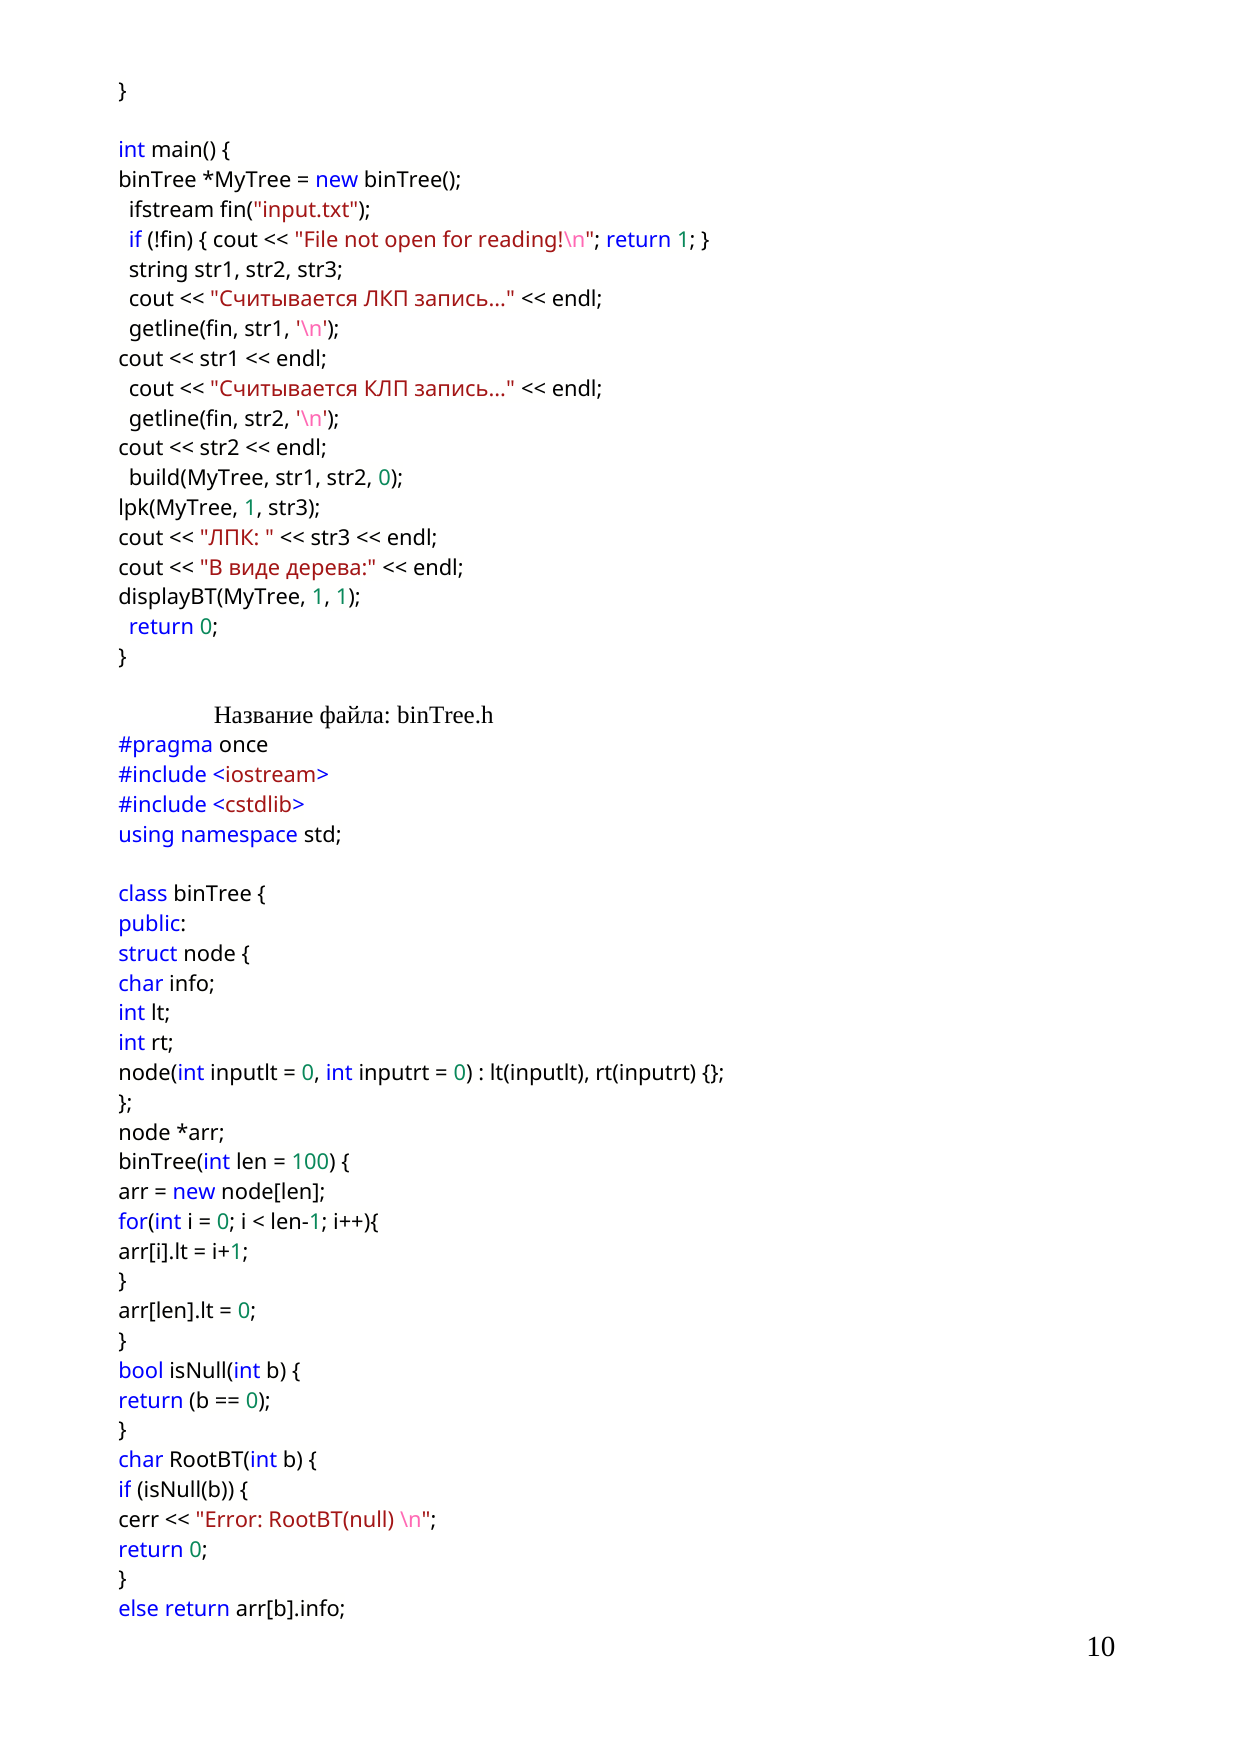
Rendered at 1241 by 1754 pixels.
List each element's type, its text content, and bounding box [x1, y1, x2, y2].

text getline(fin, str1, '\n'); [118, 313, 1122, 343]
text return 0; [118, 1533, 1122, 1563]
text cout << "В виде дерева:" << endl; [118, 552, 1122, 581]
text using namespace std; [118, 819, 1122, 848]
text for(int i = 0; i < len-1; i++){ [118, 1206, 1122, 1236]
text } [118, 641, 1122, 671]
text class binTree { [118, 878, 1122, 908]
text binTree(int len = 100) { [118, 1146, 1122, 1176]
text } [118, 1414, 1122, 1444]
text int rt; [118, 1027, 1122, 1057]
text node *arr; [118, 1116, 1122, 1146]
text arr[len].lt = 0; [118, 1295, 1122, 1325]
text arr[i].lt = i+1; [118, 1236, 1122, 1265]
text node(int inputlt = 0, int inputrt = 0) : lt(inputlt), rt(inputrt) {}; [118, 1057, 1122, 1087]
text return 0; [118, 611, 1122, 641]
text cout << str2 << endl; [118, 432, 1122, 462]
text int lt; [118, 997, 1122, 1027]
text getline(fin, str2, '\n'); [118, 403, 1122, 432]
text build(MyTree, str1, str2, 0); [118, 462, 1122, 492]
text struct node { [118, 938, 1122, 967]
text } [118, 1563, 1122, 1593]
text cerr << "Error: RootBT(null) \n"; [118, 1504, 1122, 1533]
text } [118, 75, 1122, 105]
text if (isNull(b)) { [118, 1474, 1122, 1504]
text arr = new node[len]; [118, 1176, 1122, 1206]
text bool isNull(int b) { [118, 1355, 1122, 1384]
text cout << str1 << endl; [118, 343, 1122, 373]
text }; [118, 1087, 1122, 1116]
text Название файла: binTree.h #pragma once [118, 701, 1122, 759]
text if (!fin) { cout << "File not open for reading!\n"; return 1; } [118, 224, 1122, 254]
text ifstream fin("input.txt"); [118, 194, 1122, 224]
text cout << "ЛПК: " << str3 << endl; [118, 522, 1122, 552]
text return (b == 0); [118, 1384, 1122, 1414]
text string str1, str2, str3; [118, 254, 1122, 283]
text lpk(MyTree, 1, str3); [118, 492, 1122, 522]
text } [118, 1325, 1122, 1355]
text char RootBT(int b) { [118, 1444, 1122, 1474]
text public: [118, 908, 1122, 938]
text displayBT(MyTree, 1, 1); [118, 581, 1122, 611]
text cout << "Считывается КЛП запись..." << endl; [118, 373, 1122, 403]
text else return arr[b].info; [118, 1593, 1122, 1623]
text cout << "Считывается ЛКП запись..." << endl; [118, 283, 1122, 313]
text #include <iostream> [118, 759, 1122, 789]
text binTree *MyTree = new binTree(); [118, 164, 1122, 194]
text char info; [118, 967, 1122, 997]
text #include <cstdlib> [118, 789, 1122, 819]
text int main() { [118, 134, 1122, 164]
text } [118, 1265, 1122, 1295]
